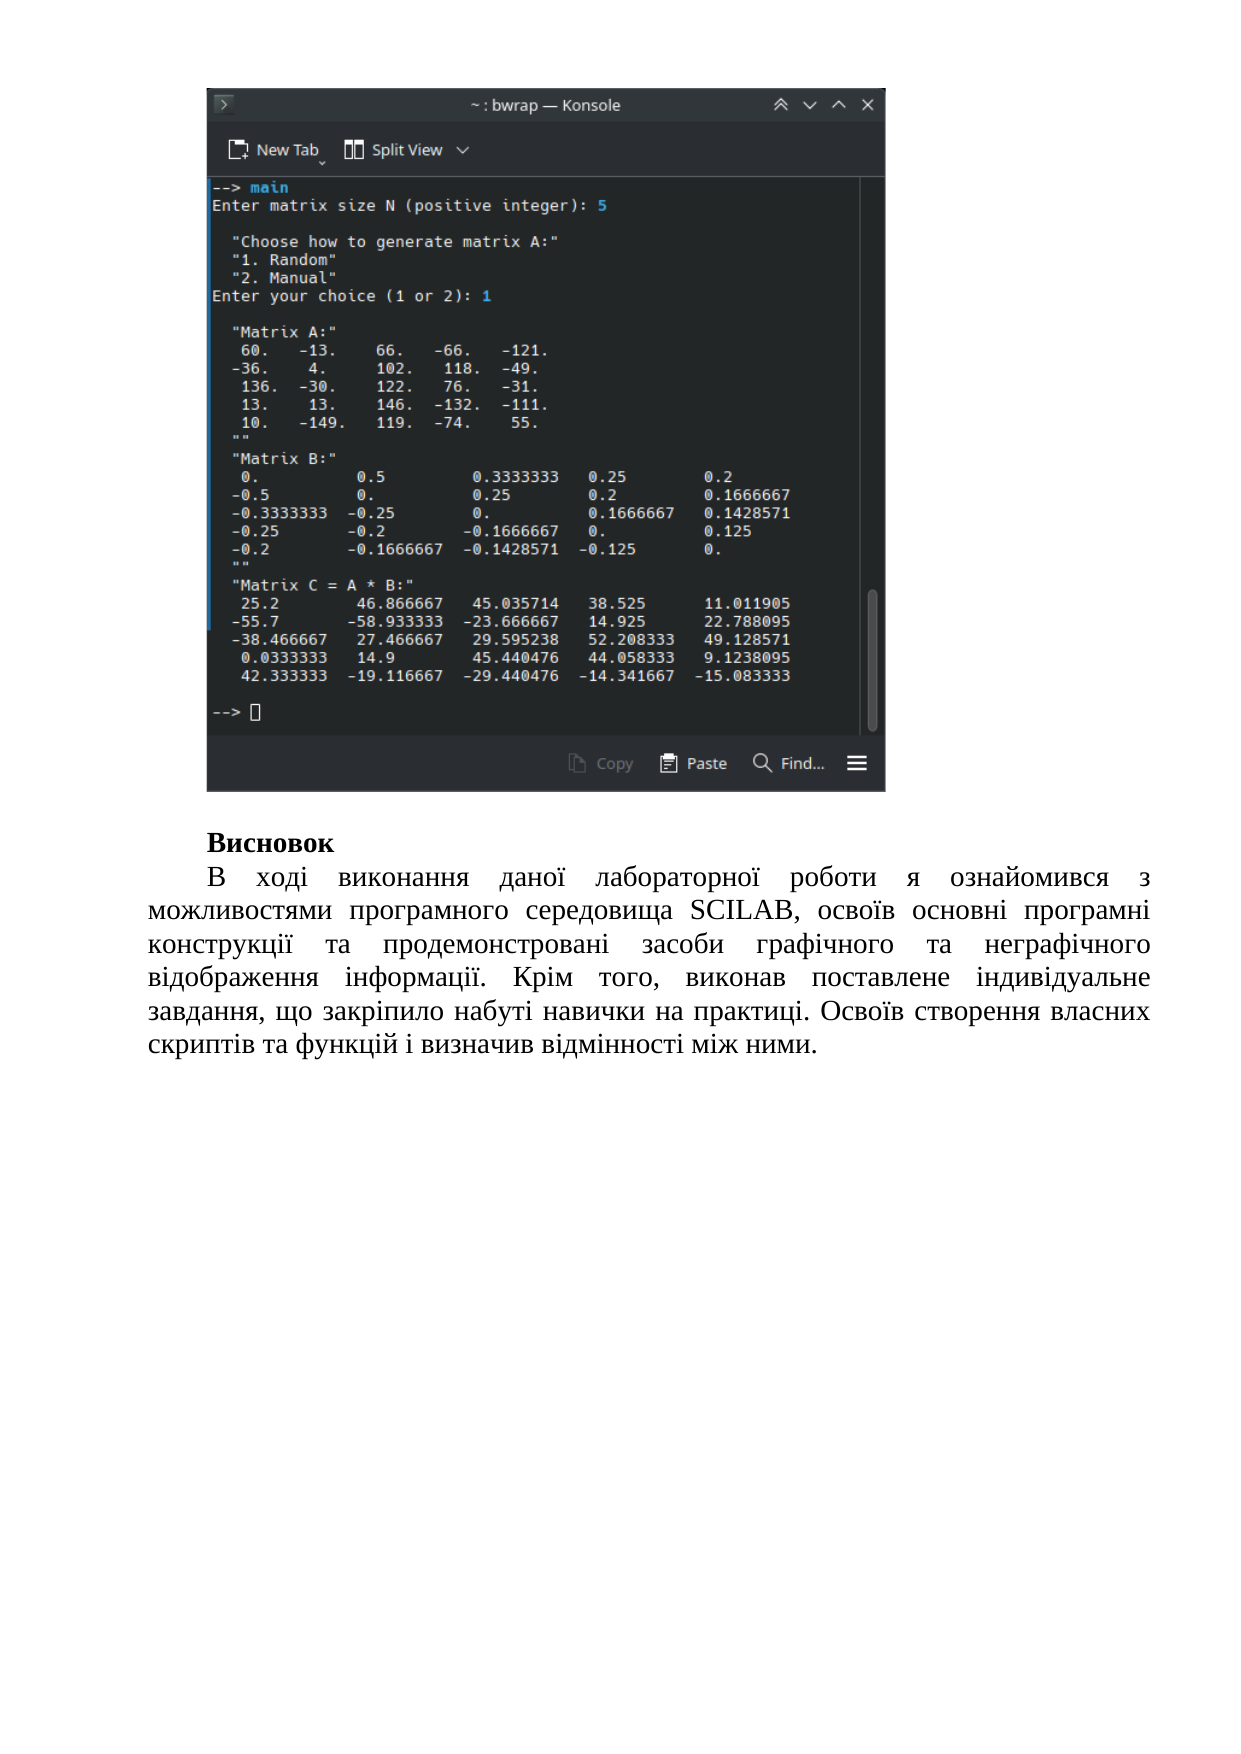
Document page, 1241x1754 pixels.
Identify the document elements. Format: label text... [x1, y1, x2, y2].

subtitle Висновок [148, 825, 1152, 859]
subtitle В ході виконання даної лабораторної роботи я ознайомився з можливостями програмного середовища SCILAB, освоїв основні програмні конструкції та продемонстровані засоби графічного та неграфічного відображення інформації. Крім того, виконав поставлене індивідуальне завдання, що закріпило набуті навички на практиці. Освоїв створення власних скриптів та функцій і визначив відмінності між ними. [148, 859, 1152, 1060]
picture [206, 88, 886, 792]
